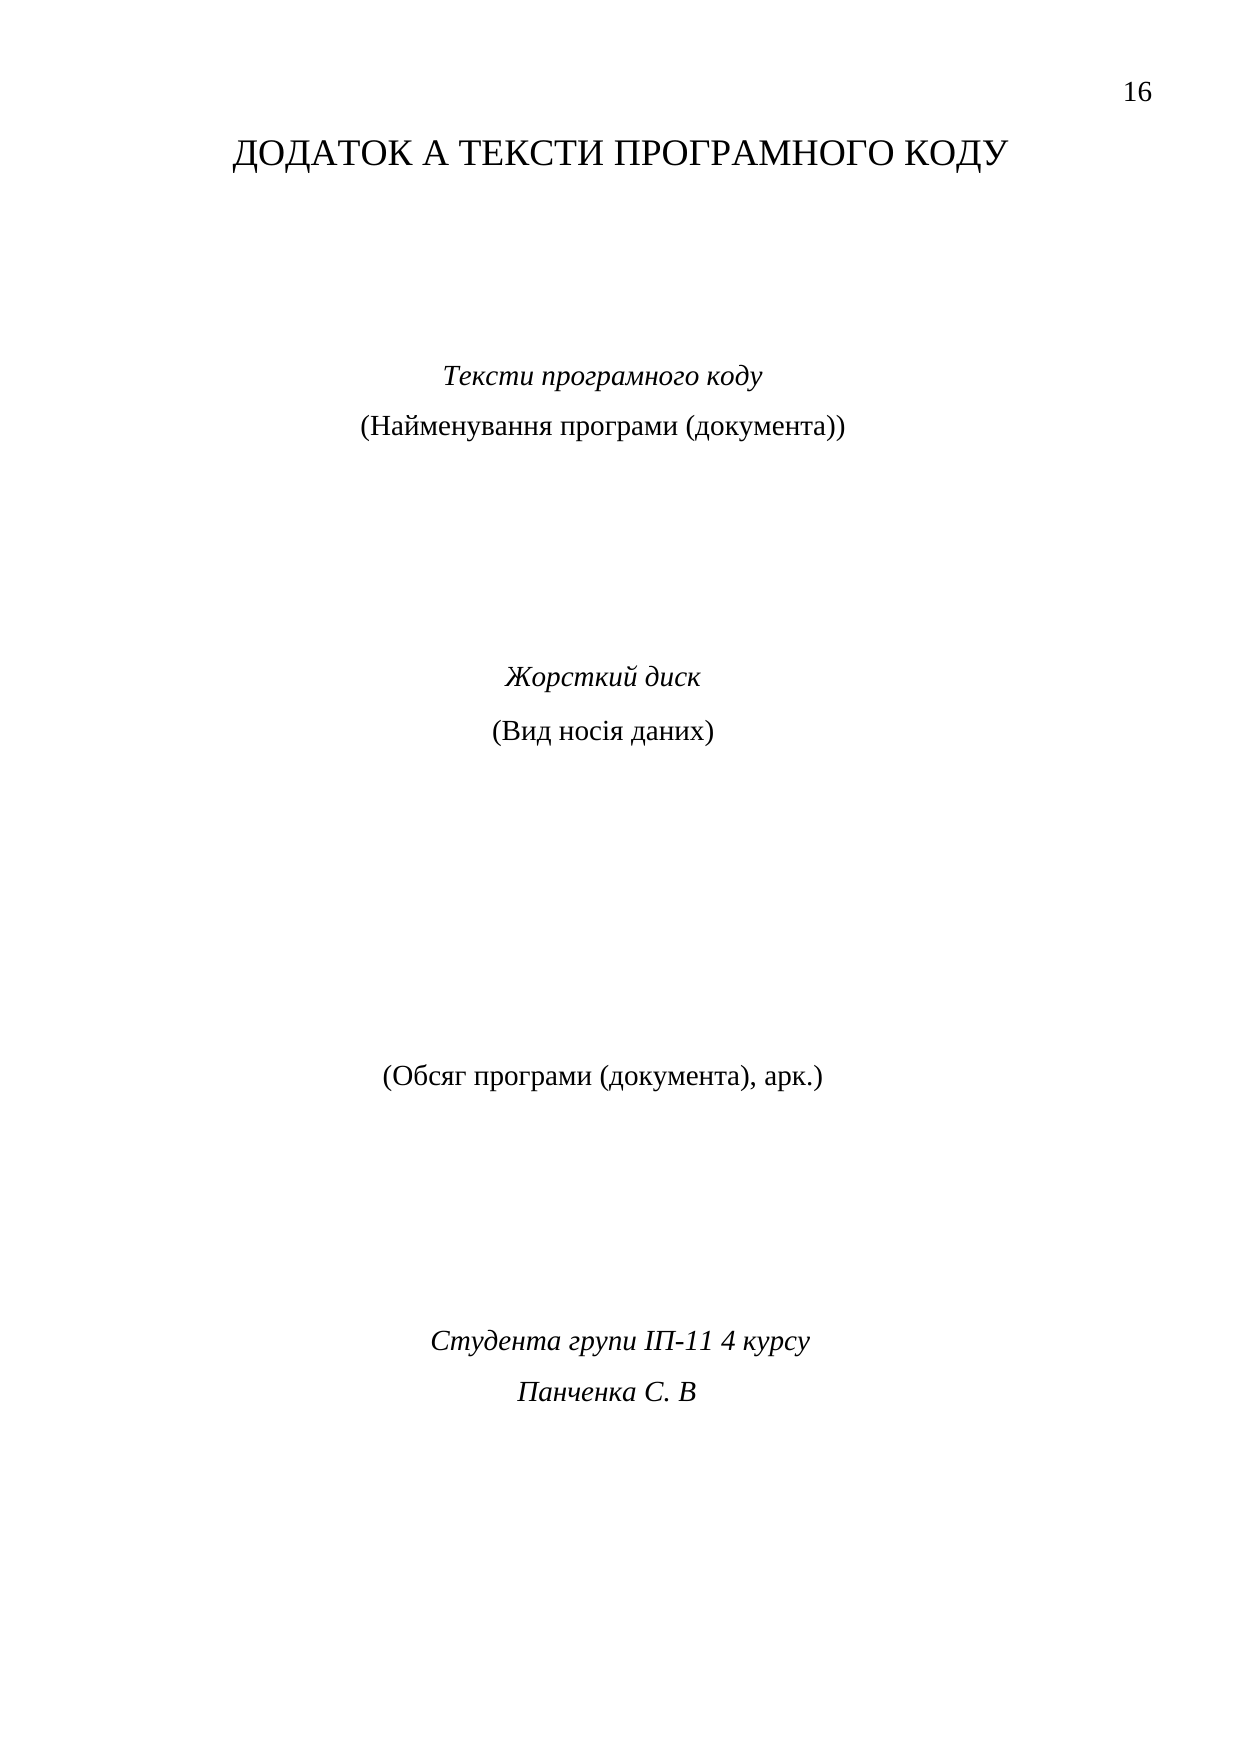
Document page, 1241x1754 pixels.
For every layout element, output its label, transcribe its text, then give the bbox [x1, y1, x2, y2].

text (Обсяг програми (документа), арк.) [138, 1058, 1067, 1091]
text Студента групи ІП-11 4 курсу [118, 1323, 1122, 1357]
text (Вид носія даних) [139, 713, 1067, 747]
text (Найменування програми (документа)) [138, 409, 1067, 442]
text Тексти програмного коду [138, 358, 1067, 392]
subtitle ДОДАТОК А ТЕКСТИ ПРОГРАМНОГО КОДУ [118, 130, 1122, 173]
text Жорсткий диск [138, 659, 1067, 693]
text Панченка С. В [450, 1374, 756, 1407]
